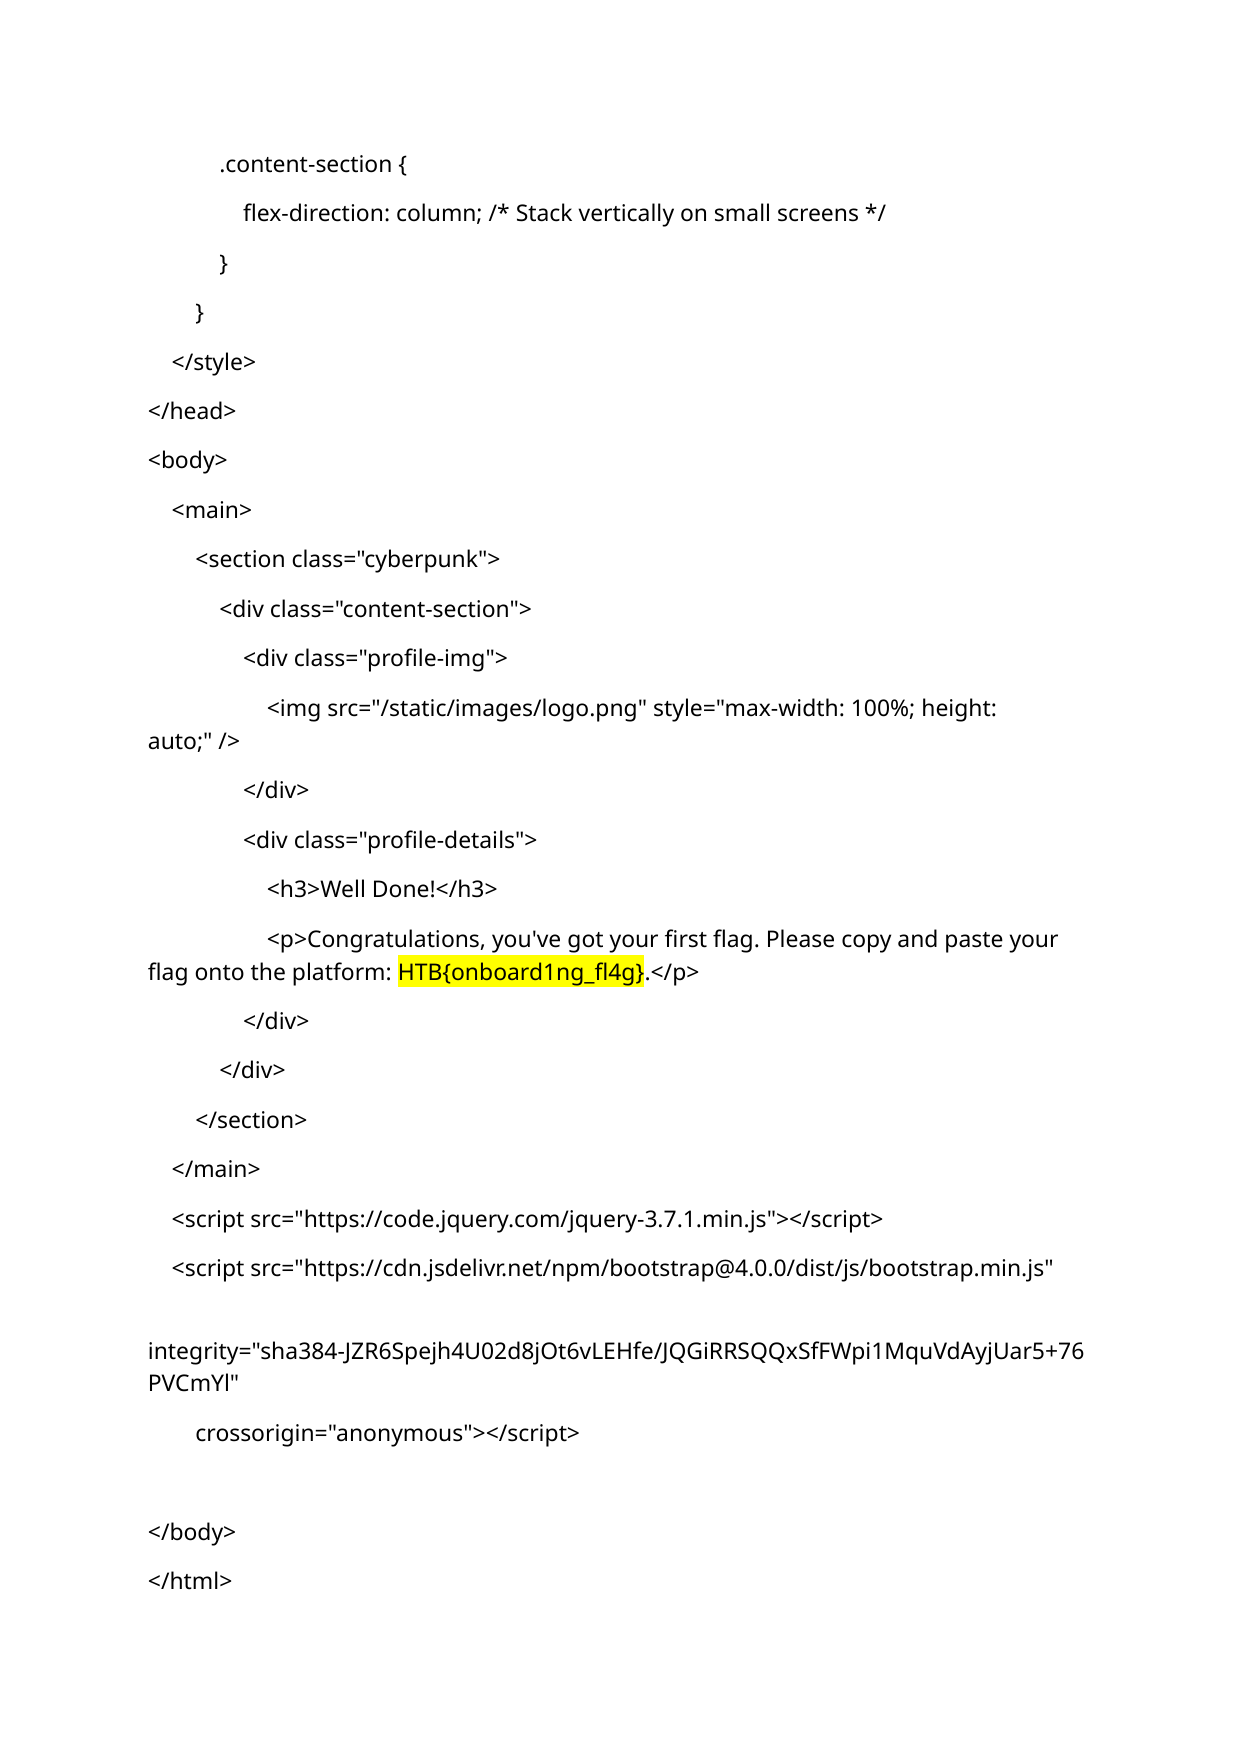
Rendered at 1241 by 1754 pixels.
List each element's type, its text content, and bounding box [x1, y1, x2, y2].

text </div> [148, 1005, 1093, 1036]
text </div> [148, 1054, 1093, 1086]
text </div> [148, 774, 1093, 805]
text </section> [148, 1104, 1093, 1135]
text </body> [148, 1516, 1093, 1547]
text </main> [148, 1153, 1093, 1184]
text } [148, 296, 1093, 327]
text .content-section { [148, 148, 1093, 179]
text <body> [148, 444, 1093, 476]
text <script src="https://code.jquery.com/jquery-3.7.1.min.js"></script> [148, 1203, 1093, 1234]
text <main> [148, 494, 1093, 525]
text <section class="cyberpunk"> [148, 543, 1093, 575]
text <script src="https://cdn.jsdelivr.net/npm/bootstrap@4.0.0/dist/js/bootstrap.min.js" [148, 1252, 1093, 1283]
text flex-direction: column; /* Stack vertically on small screens */ [148, 197, 1093, 228]
text crossorigin="anonymous"></script> [148, 1417, 1093, 1448]
text </style> [148, 346, 1093, 377]
text </head> [148, 395, 1093, 426]
text integrity="sha384-JZR6Spejh4U02d8jOt6vLEHfe/JQGiRRSQQxSfFWpi1MquVdAyjUar5+76PVCmYl" [148, 1302, 1093, 1399]
text <div class="profile-img"> [148, 642, 1093, 674]
text } [148, 247, 1093, 278]
text <div class="profile-details"> [148, 824, 1093, 855]
text </html> [148, 1565, 1093, 1597]
text <p>Congratulations, you've got your first flag. Please copy and paste your flag onto the platform: HTB{onboard1ng_fl4g}.</p> [148, 923, 1093, 987]
text <img src="/static/images/logo.png" style="max-width: 100%; height: auto;" /> [148, 692, 1093, 756]
text <h3>Well Done!</h3> [148, 873, 1093, 904]
text <div class="content-section"> [148, 593, 1093, 624]
